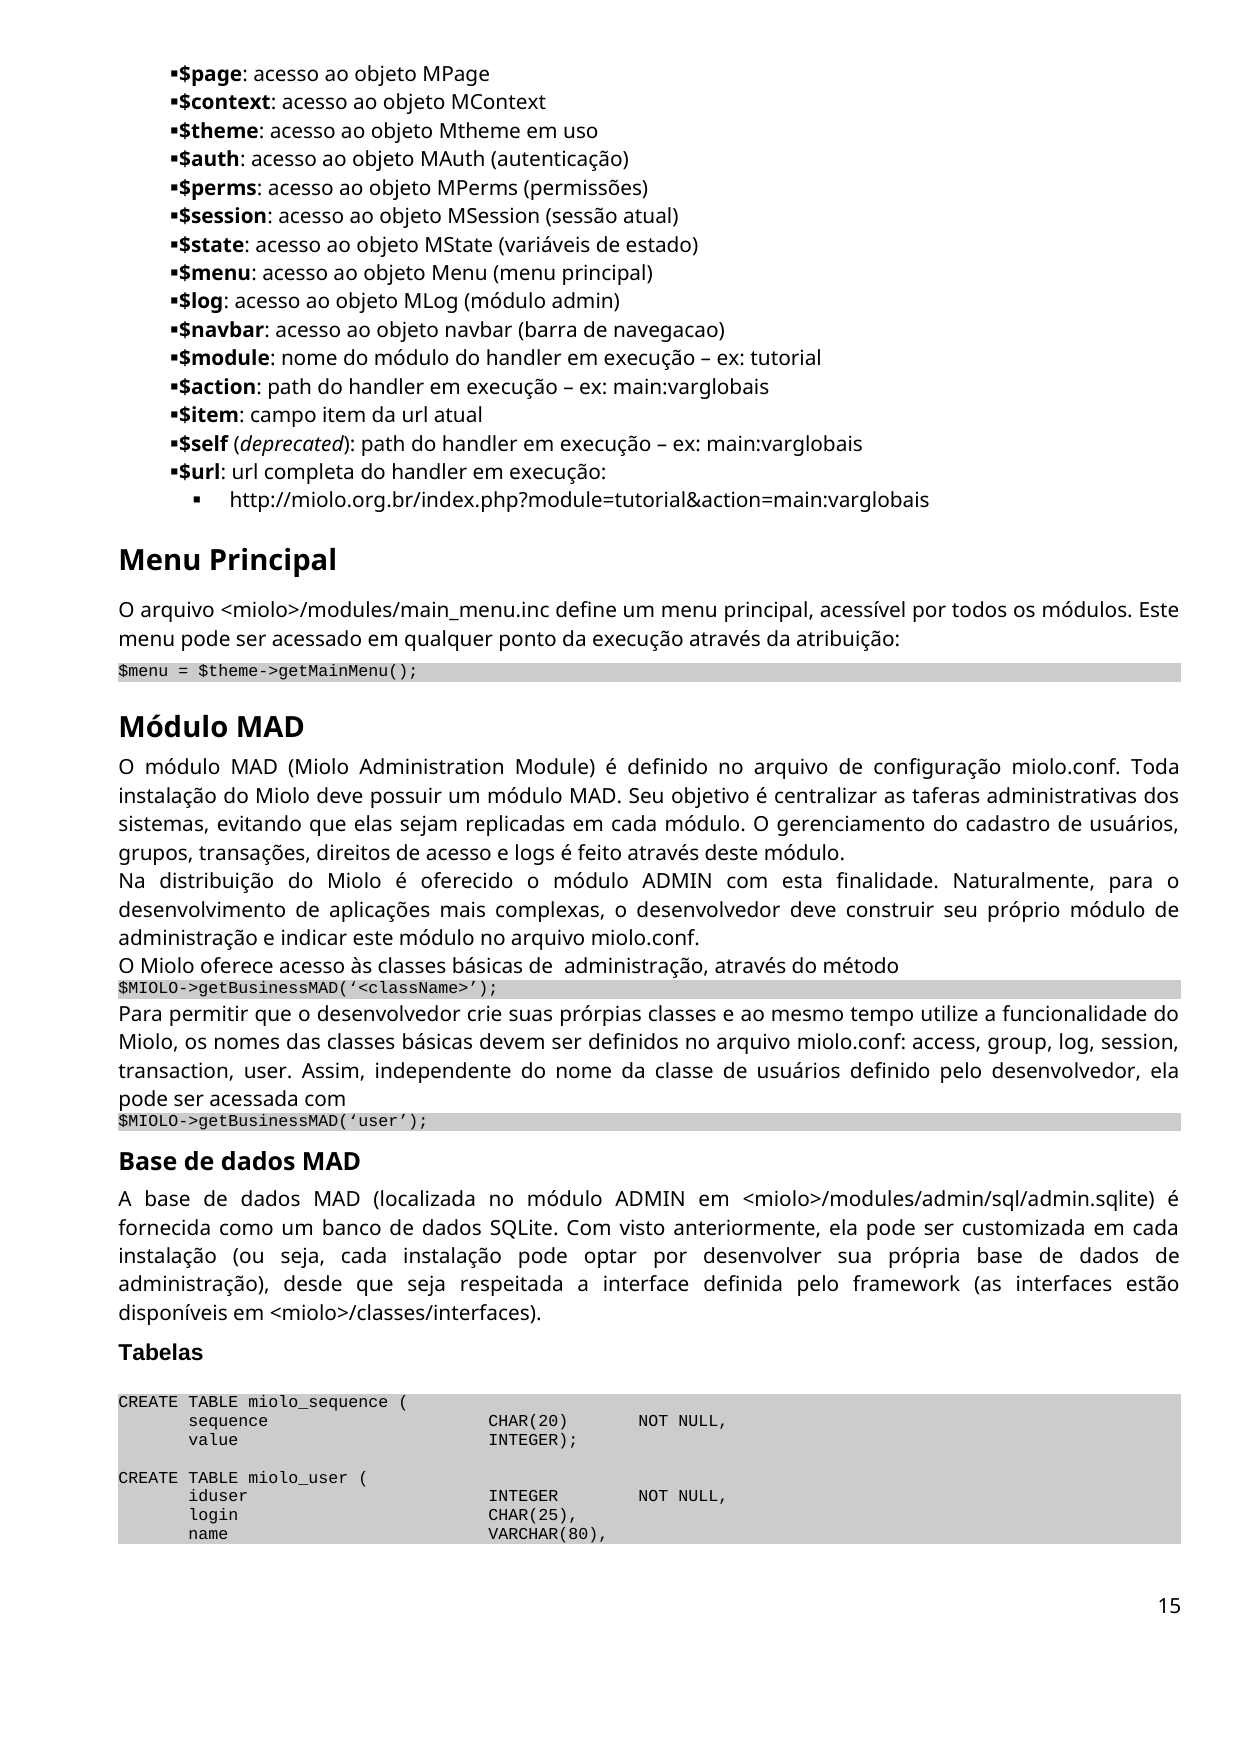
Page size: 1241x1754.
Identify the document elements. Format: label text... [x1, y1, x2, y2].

subtitle Tabelas [118, 1339, 1181, 1365]
text CREATE TABLE miolo_sequence ( [118, 1394, 1181, 1413]
list $log: acesso ao objeto MLog (módulo admin) [169, 287, 1181, 315]
text O Miolo oferece acesso às classes básicas de administração, através do método [118, 952, 1181, 980]
text value INTEGER); [118, 1431, 1181, 1450]
list $auth: acesso ao objeto MAuth (autenticação) [169, 144, 1181, 173]
text $MIOLO->getBusinessMAD(‘user’); [118, 1113, 1181, 1131]
subtitle Base de dados MAD [118, 1144, 1181, 1178]
list $url: url completa do handler em execução: [169, 457, 1181, 486]
text O módulo MAD (Miolo Administration Module) é definido no arquivo de configuração miolo.conf. Toda instalação do Miolo deve possuir um módulo MAD. Seu objetivo é centralizar as taferas administrativas dos sistemas, evitando que elas sejam replicadas em cada módulo. O gerenciamento do cadastro de usuários, grupos, transações, direitos de acesso e logs é feito através deste módulo. [118, 752, 1181, 866]
text login CHAR(25), [118, 1507, 1181, 1526]
text $MIOLO->getBusinessMAD(‘<className>’); [118, 980, 1181, 999]
list $perms: acesso ao objeto MPerms (permissões) [169, 173, 1181, 201]
list $theme: acesso ao objeto Mtheme em uso [169, 116, 1181, 144]
list $page: acesso ao objeto MPage [169, 59, 1181, 87]
list $session: acesso ao objeto MSession (sessão atual) [169, 201, 1181, 230]
list $navbar: acesso ao objeto navbar (barra de navegacao) [169, 315, 1181, 343]
text iduser INTEGER NOT NULL, [118, 1488, 1181, 1507]
text $menu = $theme->getMainMenu(); [118, 663, 1181, 682]
text O arquivo <miolo>/modules/main_menu.inc define um menu principal, acessível por todos os módulos. Este menu pode ser acessado em qualquer ponto da execução através da atribuição: [118, 595, 1181, 652]
list http://miolo.org.br/index.php?module=tutorial&action=main:varglobais [192, 486, 1181, 514]
list $context: acesso ao objeto MContext [169, 87, 1181, 116]
text sequence CHAR(20) NOT NULL, [118, 1413, 1181, 1431]
text Para permitir que o desenvolvedor crie suas prórpias classes e ao mesmo tempo utilize a funcionalidade do Miolo, os nomes das classes básicas devem ser definidos no arquivo miolo.conf: access, group, log, session, transaction, user. Assim, independente do nome da classe de usuários definido pelo desenvolvedor, ela pode ser acessada com [118, 999, 1181, 1113]
subtitle Módulo MAD [118, 707, 1181, 746]
text name VARCHAR(80), [118, 1526, 1181, 1544]
list $item: campo item da url atual [169, 400, 1181, 429]
text A base de dados MAD (localizada no módulo ADMIN em <miolo>/modules/admin/sql/admin.sqlite) é fornecida como um banco de dados SQLite. Com visto anteriormente, ela pode ser customizada em cada instalação (ou seja, cada instalação pode optar por desenvolver sua própria base de dados de administração), desde que seja respeitada a interface definida pelo framework (as interfaces estão disponíveis em <miolo>/classes/interfaces). [118, 1184, 1181, 1326]
subtitle Menu Principal [118, 539, 1181, 579]
list $self (deprecated): path do handler em execução – ex: main:varglobais [169, 429, 1181, 457]
list $state: acesso ao objeto MState (variáveis de estado) [169, 230, 1181, 258]
text Na distribuição do Miolo é oferecido o módulo ADMIN com esta finalidade. Naturalmente, para o desenvolvimento de aplicações mais complexas, o desenvolvedor deve construir seu próprio módulo de administração e indicar este módulo no arquivo miolo.conf. [118, 866, 1181, 952]
text CREATE TABLE miolo_user ( [118, 1469, 1181, 1488]
list $action: path do handler em execução – ex: main:varglobais [169, 372, 1181, 400]
list $module: nome do módulo do handler em execução – ex: tutorial [169, 343, 1181, 372]
list $menu: acesso ao objeto Menu (menu principal) [169, 258, 1181, 287]
